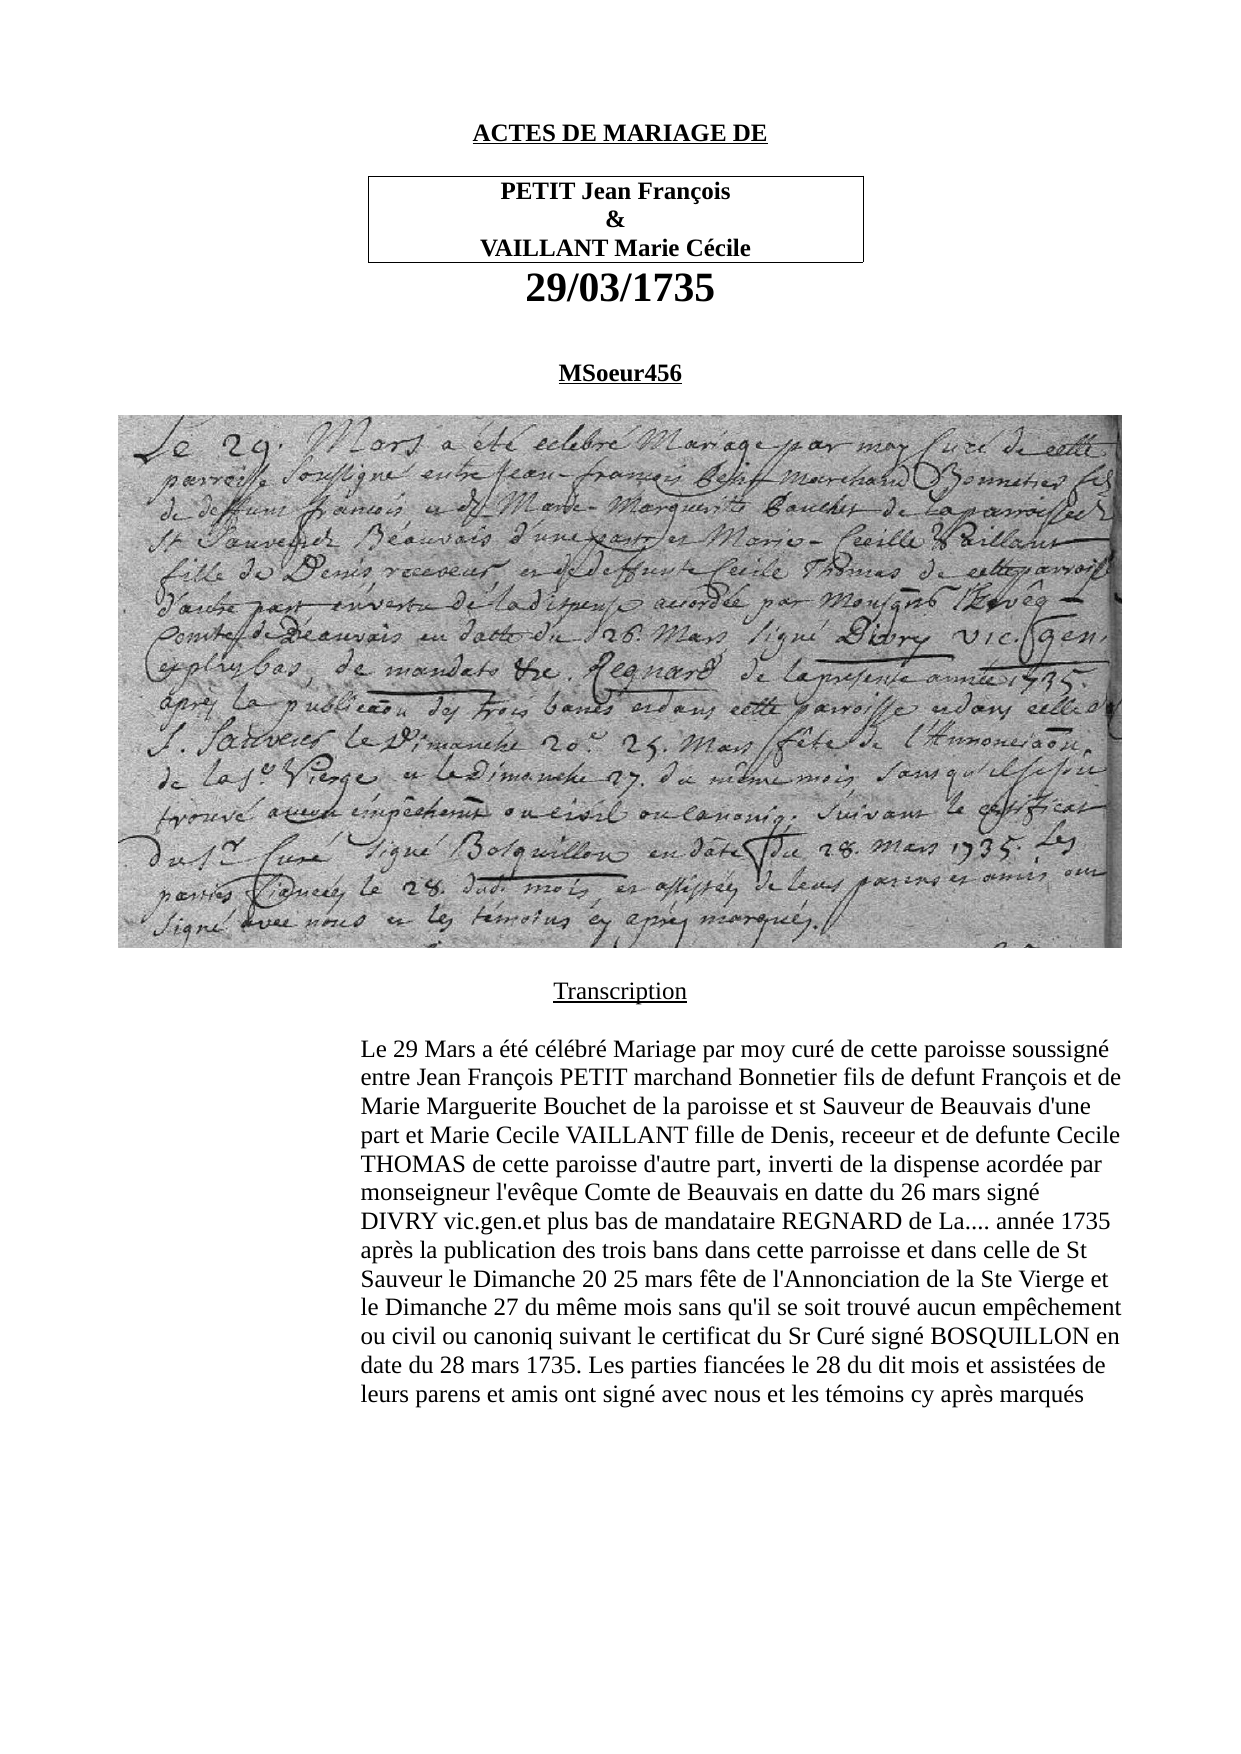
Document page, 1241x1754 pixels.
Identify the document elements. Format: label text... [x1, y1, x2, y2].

text Transcription [118, 976, 1122, 1005]
text ACTES DE MARIAGE DE [118, 118, 1122, 147]
text 29/03/1735 [118, 262, 1122, 310]
text Le 29 Mars a été célébré Mariage par moy curé de cette paroisse soussigné entre Jean François PETIT marchand Bonnetier fils de defunt François et de Marie Marguerite Bouchet de la paroisse et st Sauveur de Beauvais d'une part et Marie Cecile VAILLANT fille de Denis, receeur et de defunte Cecile THOMAS de cette paroisse d'autre part, inverti de la dispense acordée par monseigneur l'evêque Comte de Beauvais en datte du 26 mars signé DIVRY vic.gen.et plus bas de mandataire REGNARD de La.... année 1735 après la publication des trois bans dans cette parroisse et dans celle de St Sauveur le Dimanche 20 25 mars fête de l'Annonciation de la Ste Vierge et le Dimanche 27 du même mois sans qu'il se soit trouvé aucun empêchement ou civil ou canoniq suivant le certificat du Sr Curé signé BOSQUILLON en date du 28 mars 1735. Les parties fiancées le 28 du dit mois et assistées de leurs parens et amis ont signé avec nous et les témoins cy après marqués [360, 1034, 1122, 1407]
text MSoeur456 [118, 358, 1122, 387]
text VAILLANT Marie Cécile [369, 233, 863, 262]
text PETIT Jean François [369, 177, 863, 204]
picture [118, 415, 1122, 948]
text & [369, 204, 863, 233]
